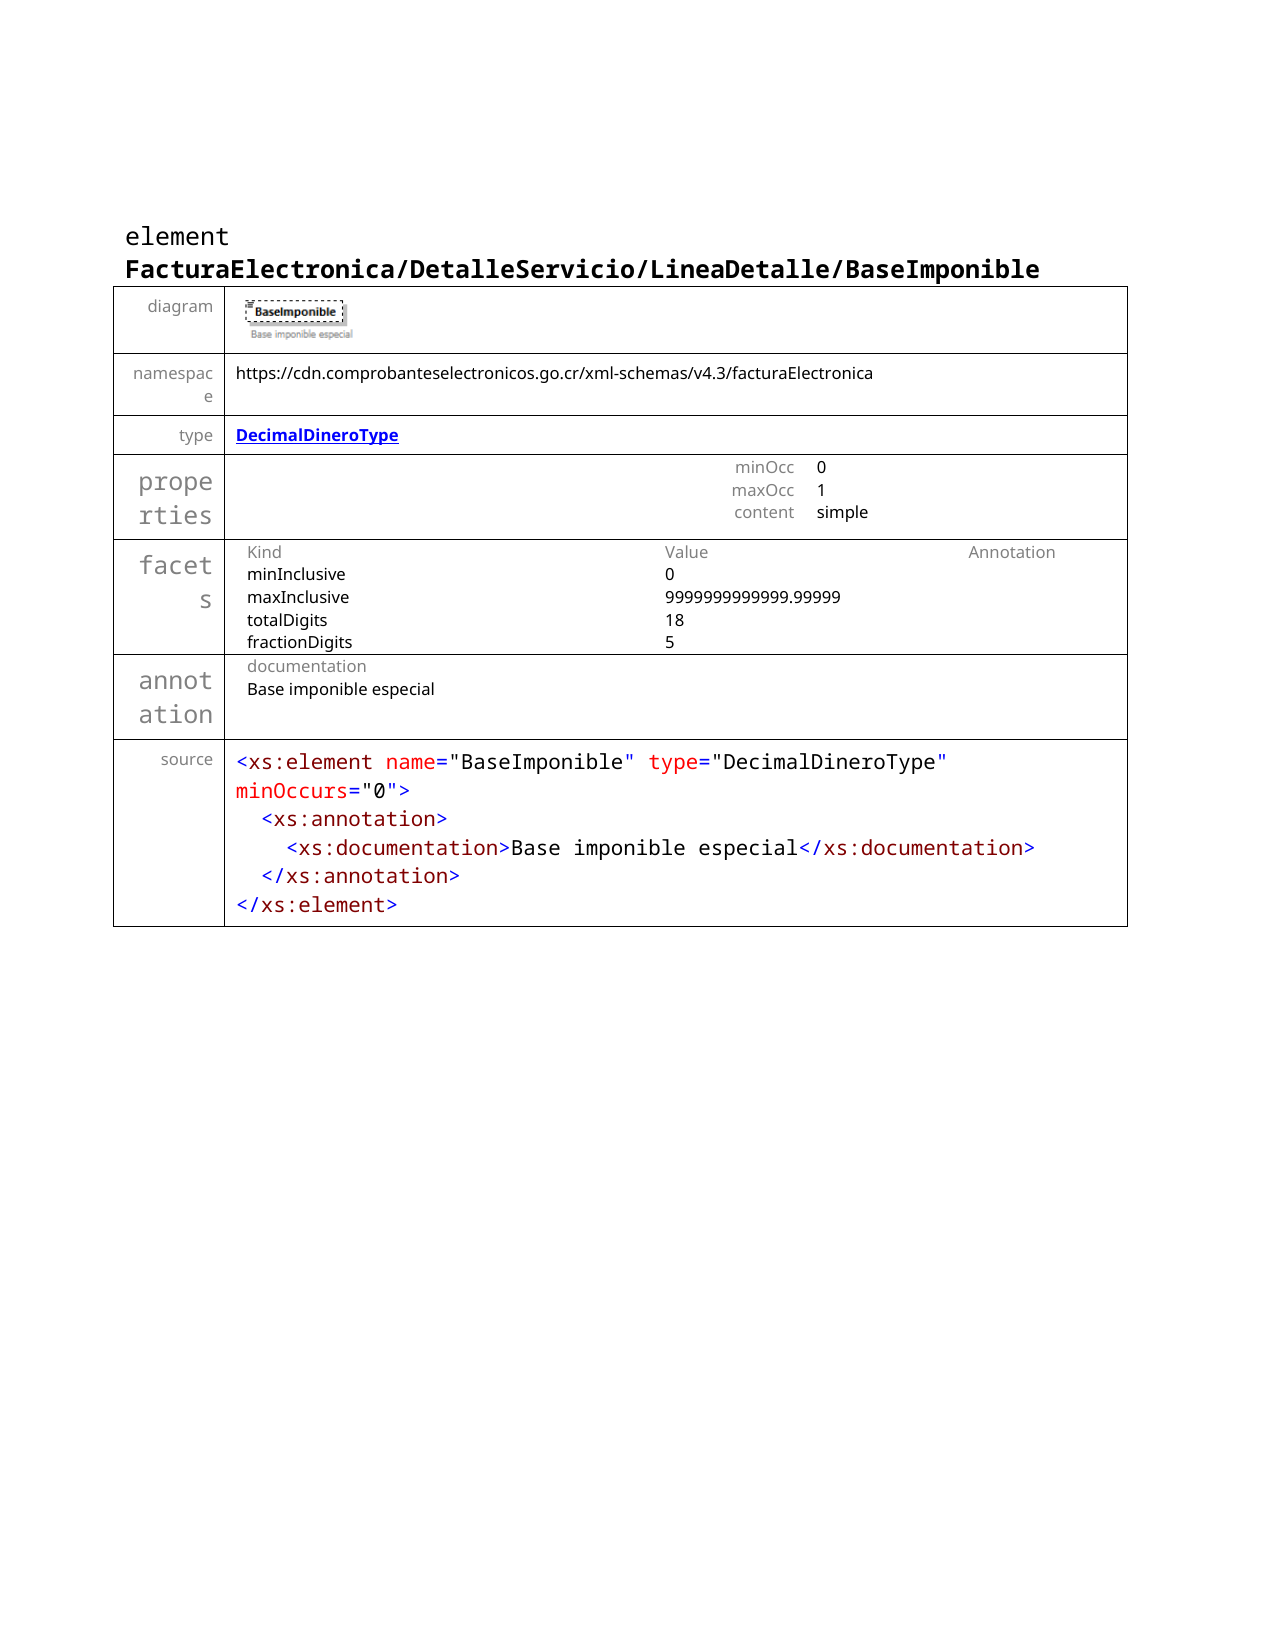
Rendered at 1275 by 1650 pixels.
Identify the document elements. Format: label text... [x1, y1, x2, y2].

table_header Value [654, 540, 957, 563]
table_cell annotation [114, 655, 224, 739]
table_cell 18 [654, 608, 957, 631]
table_header Kind [236, 540, 654, 563]
text element FacturaElectronica/DetalleServicio/LineaDetalle/BaseImponible [125, 218, 1150, 286]
table_cell [957, 631, 1127, 654]
table_cell facets [114, 540, 224, 654]
table_cell Base imponible especial [236, 678, 1127, 700]
table_cell https://cdn.comprobanteselectronicos.go.cr/xml-schemas/v4.3/facturaElectronica [225, 354, 1127, 415]
table_cell simple [805, 501, 1127, 523]
table_cell [957, 608, 1127, 631]
table_cell maxOcc [236, 478, 805, 501]
table_cell totalDigits [236, 608, 654, 631]
table_cell properties [114, 455, 224, 539]
table_cell 1 [805, 478, 1127, 501]
table_cell source [114, 740, 224, 926]
picture [235, 295, 363, 345]
table_cell maxInclusive [236, 586, 654, 608]
table_cell [225, 455, 1127, 539]
table_cell [225, 540, 236, 654]
table_header 0 [805, 455, 1127, 478]
table_cell [225, 655, 1127, 739]
table_cell <xs:element name="BaseImponible" type="DecimalDineroType" minOccurs="0"> <xs:annotation> <xs:documentation>Base imponible especial</xs:documentation> </xs:annotation> </xs:element> [225, 740, 1127, 926]
table_cell namespace [114, 354, 224, 415]
table_cell 5 [654, 631, 957, 654]
table_cell content [236, 501, 805, 523]
table_cell [957, 563, 1127, 586]
table_cell DecimalDineroType [225, 416, 1127, 454]
table_cell [957, 586, 1127, 608]
table_header minOcc [236, 455, 805, 478]
table_header [225, 287, 1127, 353]
table_header Annotation [957, 540, 1127, 563]
table_cell fractionDigits [236, 631, 654, 654]
table_cell type [114, 416, 224, 454]
table_cell 9999999999999.99999 [654, 586, 957, 608]
table_header diagram [114, 287, 224, 353]
table_cell minInclusive [236, 563, 654, 586]
table_cell 0 [654, 563, 957, 586]
table_header documentation [236, 655, 1127, 678]
